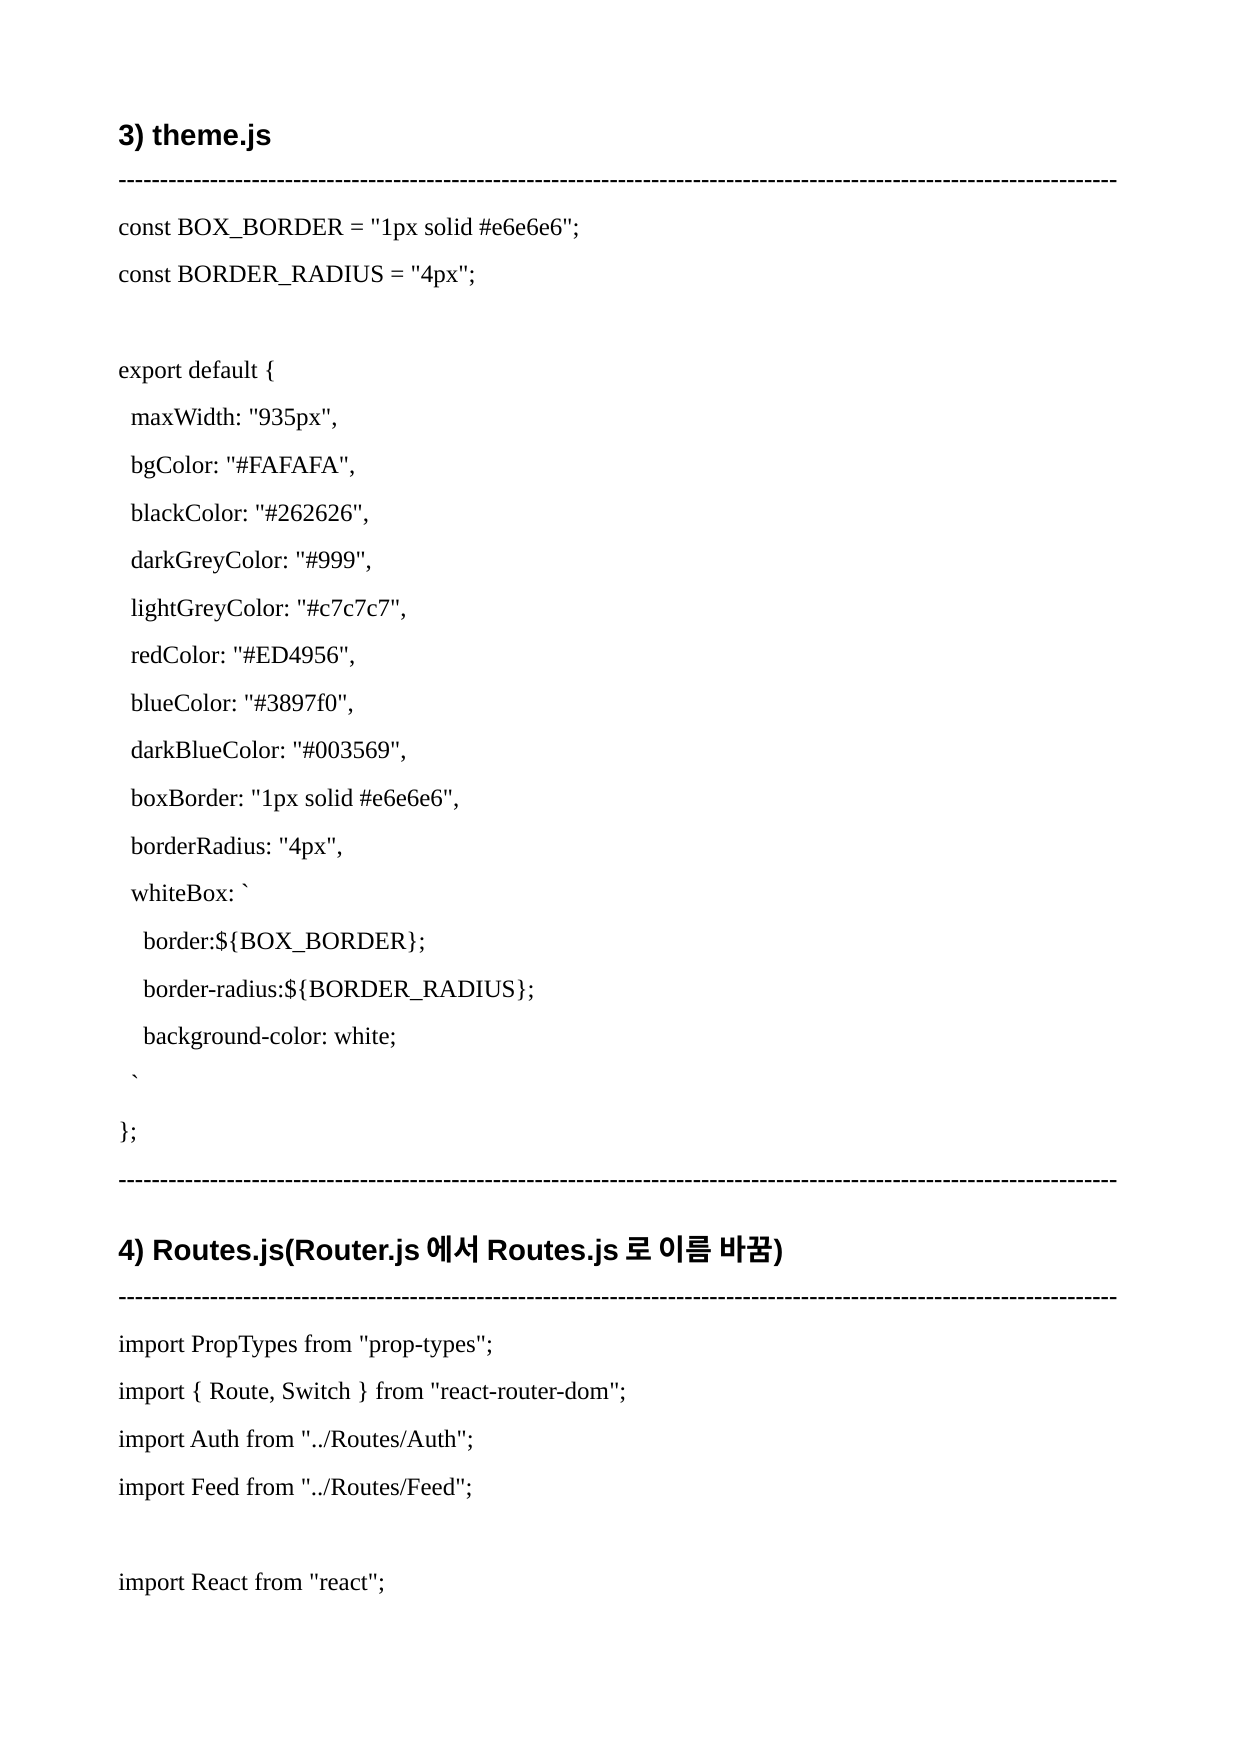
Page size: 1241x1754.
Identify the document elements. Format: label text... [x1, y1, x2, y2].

text export default { [118, 355, 1122, 383]
text ------------------------------------------------------------------------------------------------------------------------ [118, 1164, 1122, 1193]
text darkBlueColor: "#003569", [118, 736, 1122, 764]
text border:${BOX_BORDER}; [118, 926, 1122, 955]
text borderRadius: "4px", [118, 831, 1122, 859]
text border-radius:${BORDER_RADIUS}; [118, 974, 1122, 1002]
text ------------------------------------------------------------------------------------------------------------------------ [118, 1281, 1122, 1310]
subtitle 4) Routes.js(Router.js에서 Routes.js로 이름 바꿈) [118, 1226, 1122, 1269]
text const BOX_BORDER = "1px solid #e6e6e6"; [118, 212, 1122, 241]
text ` [118, 1069, 1122, 1098]
text darkGreyColor: "#999", [118, 545, 1122, 574]
text import PropTypes from "prop-types"; [118, 1329, 1122, 1358]
text ------------------------------------------------------------------------------------------------------------------------ [118, 164, 1122, 193]
text maxWidth: "935px", [118, 402, 1122, 431]
text blueColor: "#3897f0", [118, 688, 1122, 717]
text blackColor: "#262626", [118, 498, 1122, 526]
text bgColor: "#FAFAFA", [118, 450, 1122, 479]
text import { Route, Switch } from "react-router-dom"; [118, 1376, 1122, 1405]
text redColor: "#ED4956", [118, 640, 1122, 669]
text whiteBox: ` [118, 878, 1122, 907]
text import Feed from "../Routes/Feed"; [118, 1472, 1122, 1500]
text import React from "react"; [118, 1567, 1122, 1596]
text import Auth from "../Routes/Auth"; [118, 1424, 1122, 1453]
text lightGreyColor: "#c7c7c7", [118, 593, 1122, 622]
text const BORDER_RADIUS = "4px"; [118, 259, 1122, 288]
text boxBorder: "1px solid #e6e6e6", [118, 783, 1122, 812]
text background-color: white; [118, 1021, 1122, 1050]
subtitle 3) theme.js [118, 118, 1122, 152]
text }; [118, 1116, 1122, 1145]
